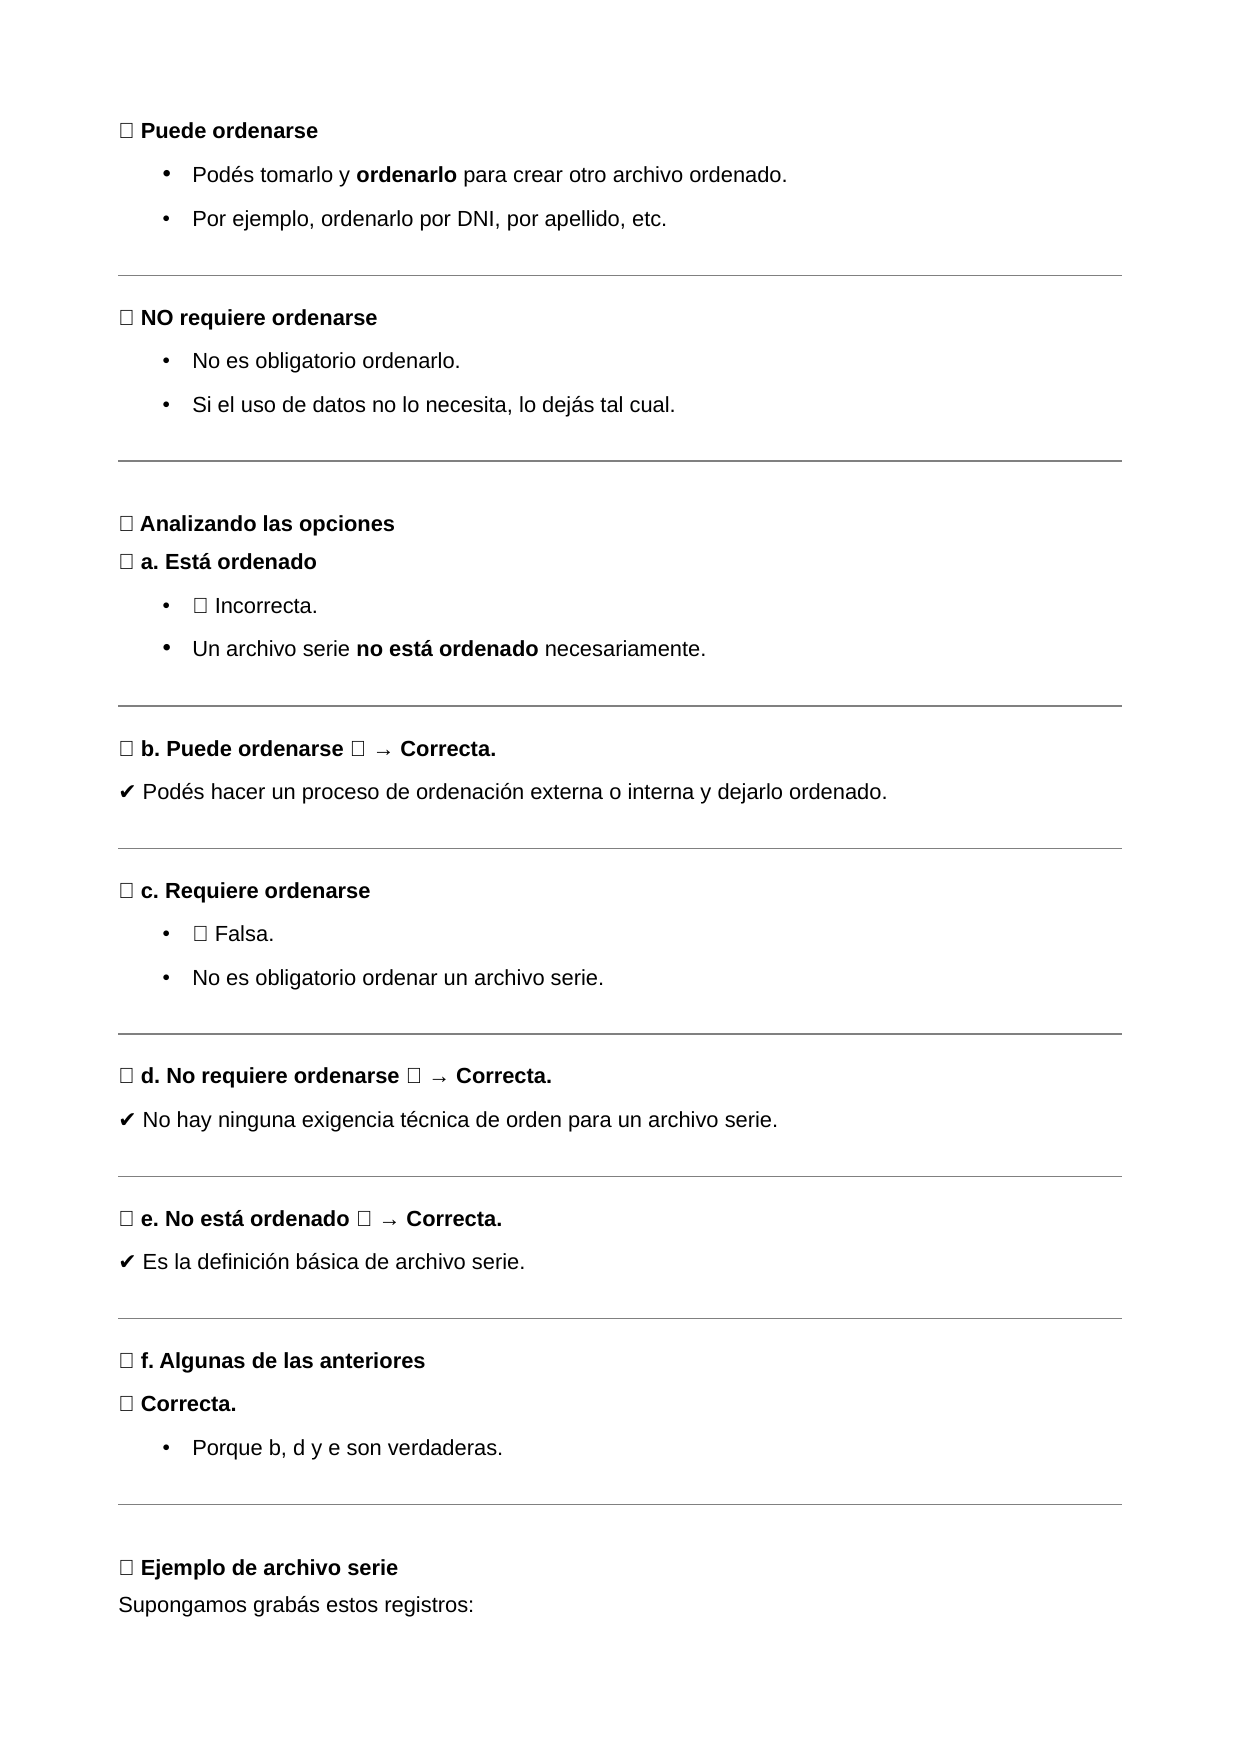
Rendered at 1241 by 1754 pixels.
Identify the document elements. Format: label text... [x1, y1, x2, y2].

text ✅ Correcta. [118, 1391, 1122, 1417]
text ✅ d. No requiere ordenarse ✅ → Correcta. [118, 1063, 1122, 1089]
list ❌ Incorrecta. [162, 592, 1122, 618]
subtitle 🔎 Analizando las opciones [118, 511, 1122, 536]
text ✅ c. Requiere ordenarse [118, 878, 1122, 903]
text ✅ e. No está ordenado ✅ → Correcta. [118, 1206, 1122, 1231]
list Si el uso de datos no lo necesita, lo dejás tal cual. [162, 392, 1122, 417]
text ✅ f. Algunas de las anteriores [118, 1348, 1122, 1373]
list Por ejemplo, ordenarlo por DNI, por apellido, etc. [162, 206, 1122, 231]
subtitle ✅ Ejemplo de archivo serie [118, 1554, 1122, 1579]
text ✅ a. Está ordenado [118, 549, 1122, 574]
text ✅ NO requiere ordenarse [118, 305, 1122, 330]
text Supongamos grabás estos registros: [118, 1592, 1122, 1617]
list ❌ Falsa. [162, 921, 1122, 946]
list Un archivo serie no está ordenado necesariamente. [162, 636, 1122, 662]
text ✅ b. Puede ordenarse ✅ → Correcta. [118, 736, 1122, 761]
text ✔ No hay ninguna exigencia técnica de orden para un archivo serie. [118, 1107, 1122, 1132]
text ✔ Podés hacer un proceso de ordenación externa o interna y dejarlo ordenado. [118, 779, 1122, 804]
list Podés tomarlo y ordenarlo para crear otro archivo ordenado. [162, 162, 1122, 188]
list No es obligatorio ordenarlo. [162, 348, 1122, 373]
text ✅ Puede ordenarse [118, 118, 1122, 143]
text ✔ Es la definición básica de archivo serie. [118, 1249, 1122, 1274]
list No es obligatorio ordenar un archivo serie. [162, 965, 1122, 990]
list Porque b, d y e son verdaderas. [162, 1435, 1122, 1460]
